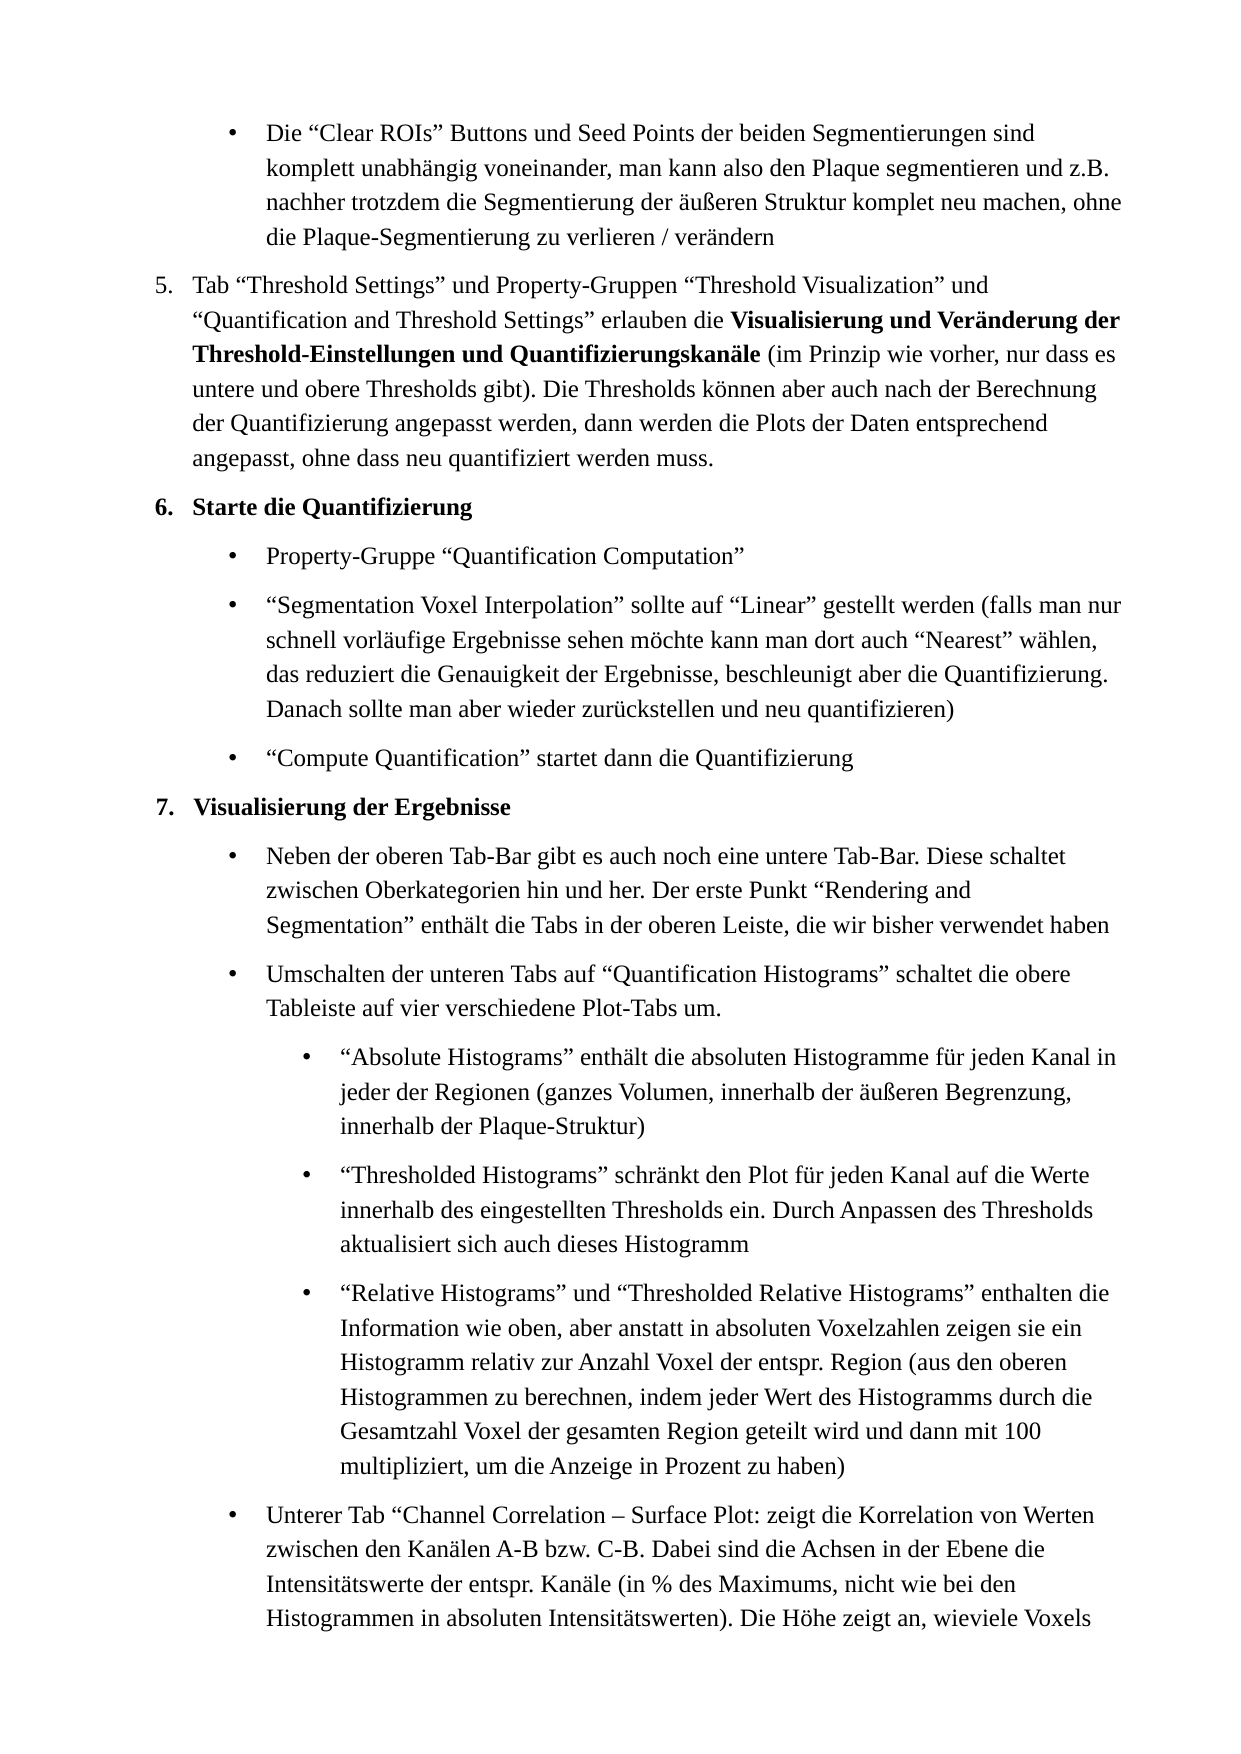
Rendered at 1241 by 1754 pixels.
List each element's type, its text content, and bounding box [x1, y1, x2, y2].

list “Segmentation Voxel Interpolation” sollte auf “Linear” gestellt werden (falls man nur schnell vorläufige Ergebnisse sehen möchte kann man dort auch “Nearest” wählen, das reduziert die Genauigkeit der Ergebnisse, beschleunigt aber die Quantifizierung. Danach sollte man aber wieder zurückstellen und neu quantifizieren) [228, 590, 1122, 722]
list Visualisierung der Ergebnisse [156, 792, 1122, 821]
list “Relative Histograms” und “Thresholded Relative Histograms” enthalten die Information wie oben, aber anstatt in absoluten Voxelzahlen zeigen sie ein Histogramm relativ zur Anzahl Voxel der entspr. Region (aus den oberen Histogrammen zu berechnen, indem jeder Wert des Histogramms durch die Gesamtzahl Voxel der gesamten Region geteilt wird und dann mit 100 multipliziert, um die Anzeige in Prozent zu haben) [302, 1278, 1122, 1479]
list Umschalten der unteren Tabs auf “Quantification Histograms” schaltet die obere Tableiste auf vier verschiedene Plot-Tabs um. [228, 959, 1122, 1022]
list “Thresholded Histograms” schränkt den Plot für jeden Kanal auf die Werte innerhalb des eingestellten Thresholds ein. Durch Anpassen des Thresholds aktualisiert sich auch dieses Histogramm [302, 1160, 1122, 1258]
list Neben der oberen Tab-Bar gibt es auch noch eine untere Tab-Bar. Diese schaltet zwischen Oberkategorien hin und her. Der erste Punkt “Rendering and Segmentation” enthält die Tabs in der oberen Leiste, die wir bisher verwendet haben [228, 841, 1122, 938]
list “Absolute Histograms” enthält die absoluten Histogramme für jeden Kanal in jeder der Regionen (ganzes Volumen, innerhalb der äußeren Begrenzung, innerhalb der Plaque-Struktur) [302, 1042, 1122, 1140]
list Tab “Threshold Settings” und Property-Gruppen “Threshold Visualization” und “Quantification and Threshold Settings” erlauben die Visualisierung und Veränderung der Threshold-Einstellungen und Quantifizierungskanäle (im Prinzip wie vorher, nur dass es untere und obere Thresholds gibt). Die Thresholds können aber auch nach der Berechnung der Quantifizierung angepasst werden, dann werden die Plots der Daten entsprechend angepasst, ohne dass neu quantifiziert werden muss. [154, 271, 1122, 472]
list Property-Gruppe “Quantification Computation” [228, 541, 1122, 570]
list Die “Clear ROIs” Buttons und Seed Points der beiden Segmentierungen sind komplett unabhängig voneinander, man kann also den Plaque segmentieren und z.B. nachher trotzdem die Segmentierung der äußeren Struktur komplet neu machen, ohne die Plaque-Segmentierung zu verlieren / verändern [228, 118, 1122, 250]
list Starte die Quantifizierung [154, 492, 1122, 521]
list “Compute Quantification” startet dann die Quantifizierung [228, 743, 1122, 771]
list Unterer Tab “Channel Correlation – Surface Plot: zeigt die Korrelation von Werten zwischen den Kanälen A-B bzw. C-B. Dabei sind die Achsen in der Ebene die Intensitätswerte der entspr. Kanäle (in % des Maximums, nicht wie bei den Histogrammen in absoluten Intensitätswerten). Die Höhe zeigt an, wieviele Voxels [228, 1500, 1122, 1632]
